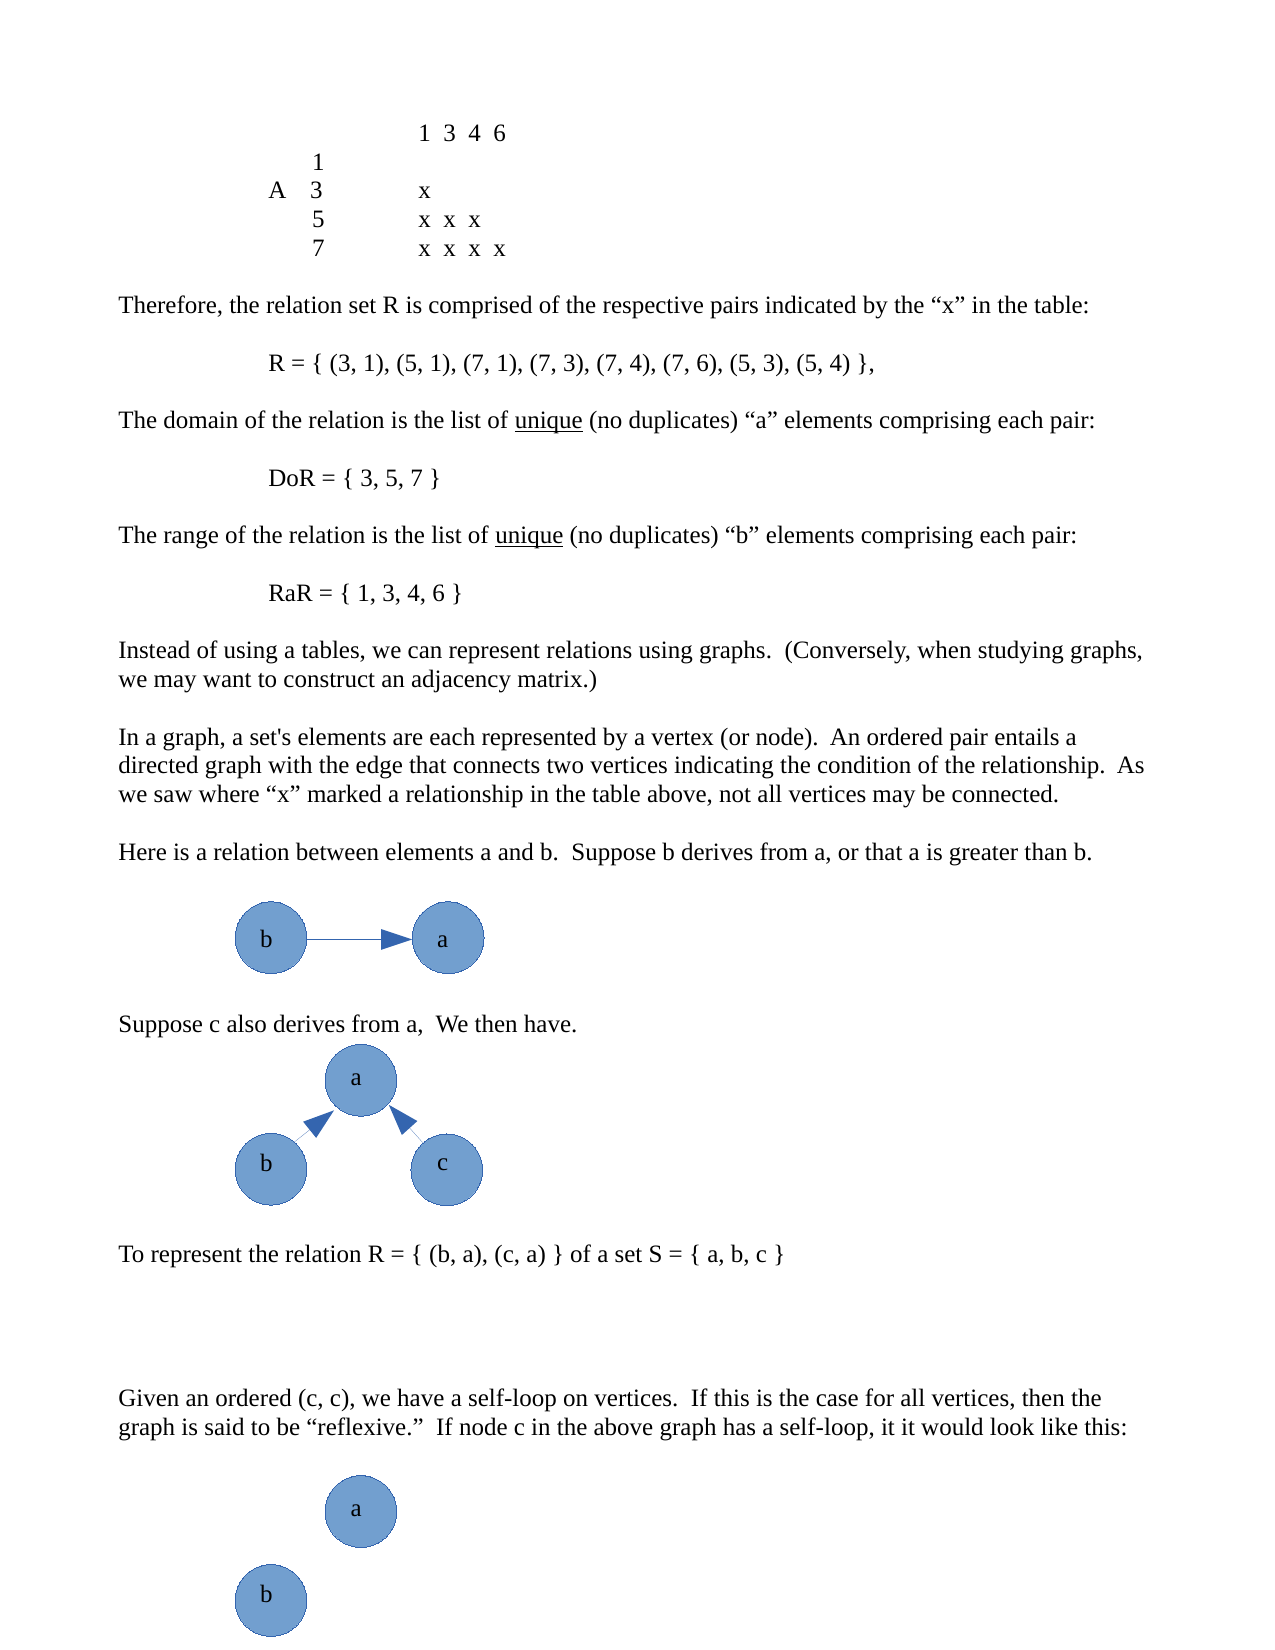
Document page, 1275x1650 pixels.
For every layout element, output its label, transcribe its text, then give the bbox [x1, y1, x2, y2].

text The range of the relation is the list of unique (no duplicates) “b” elements comprising each pair: [118, 521, 1157, 549]
text A 3 x [118, 176, 1157, 204]
text 5 x x x [118, 204, 1157, 233]
text RaR = { 1, 3, 4, 6 } [118, 578, 1157, 607]
text The domain of the relation is the list of unique (no duplicates) “a” elements comprising each pair: [118, 406, 1157, 434]
text R = { (3, 1), (5, 1), (7, 1), (7, 3), (7, 4), (7, 6), (5, 3), (5, 4) }, [118, 348, 1157, 377]
text Here is a relation between elements a and b. Suppose b derives from a, or that a is greater than b. [118, 837, 1157, 866]
text 7 x x x x [118, 233, 1157, 262]
text Instead of using a tables, we can represent relations using graphs. (Conversely, when studying graphs, we may want to construct an adjacency matrix.) [118, 636, 1157, 693]
text 1 3 4 6 [118, 118, 1157, 147]
text Therefore, the relation set R is comprised of the respective pairs indicated by the “x” in the table: [118, 291, 1157, 319]
text To represent the relation R = { (b, a), (c, a) } of a set S = { a, b, c } [118, 1239, 1157, 1268]
text 1 [118, 147, 1157, 176]
text DoR = { 3, 5, 7 } [118, 463, 1157, 492]
text In a graph, a set's elements are each represented by a vertex (or node). An ordered pair entails a directed graph with the edge that connects two vertices indicating the condition of the relationship. As we saw where “x” marked a relationship in the table above, not all vertices may be connected. [118, 722, 1157, 808]
text Suppose c also derives from a, We then have. [118, 1009, 1157, 1038]
text Given an ordered (c, c), we have a self-loop on vertices. If this is the case for all vertices, then the graph is said to be “reflexive.” If node c in the above graph has a self-loop, it it would look like this: [118, 1383, 1157, 1441]
